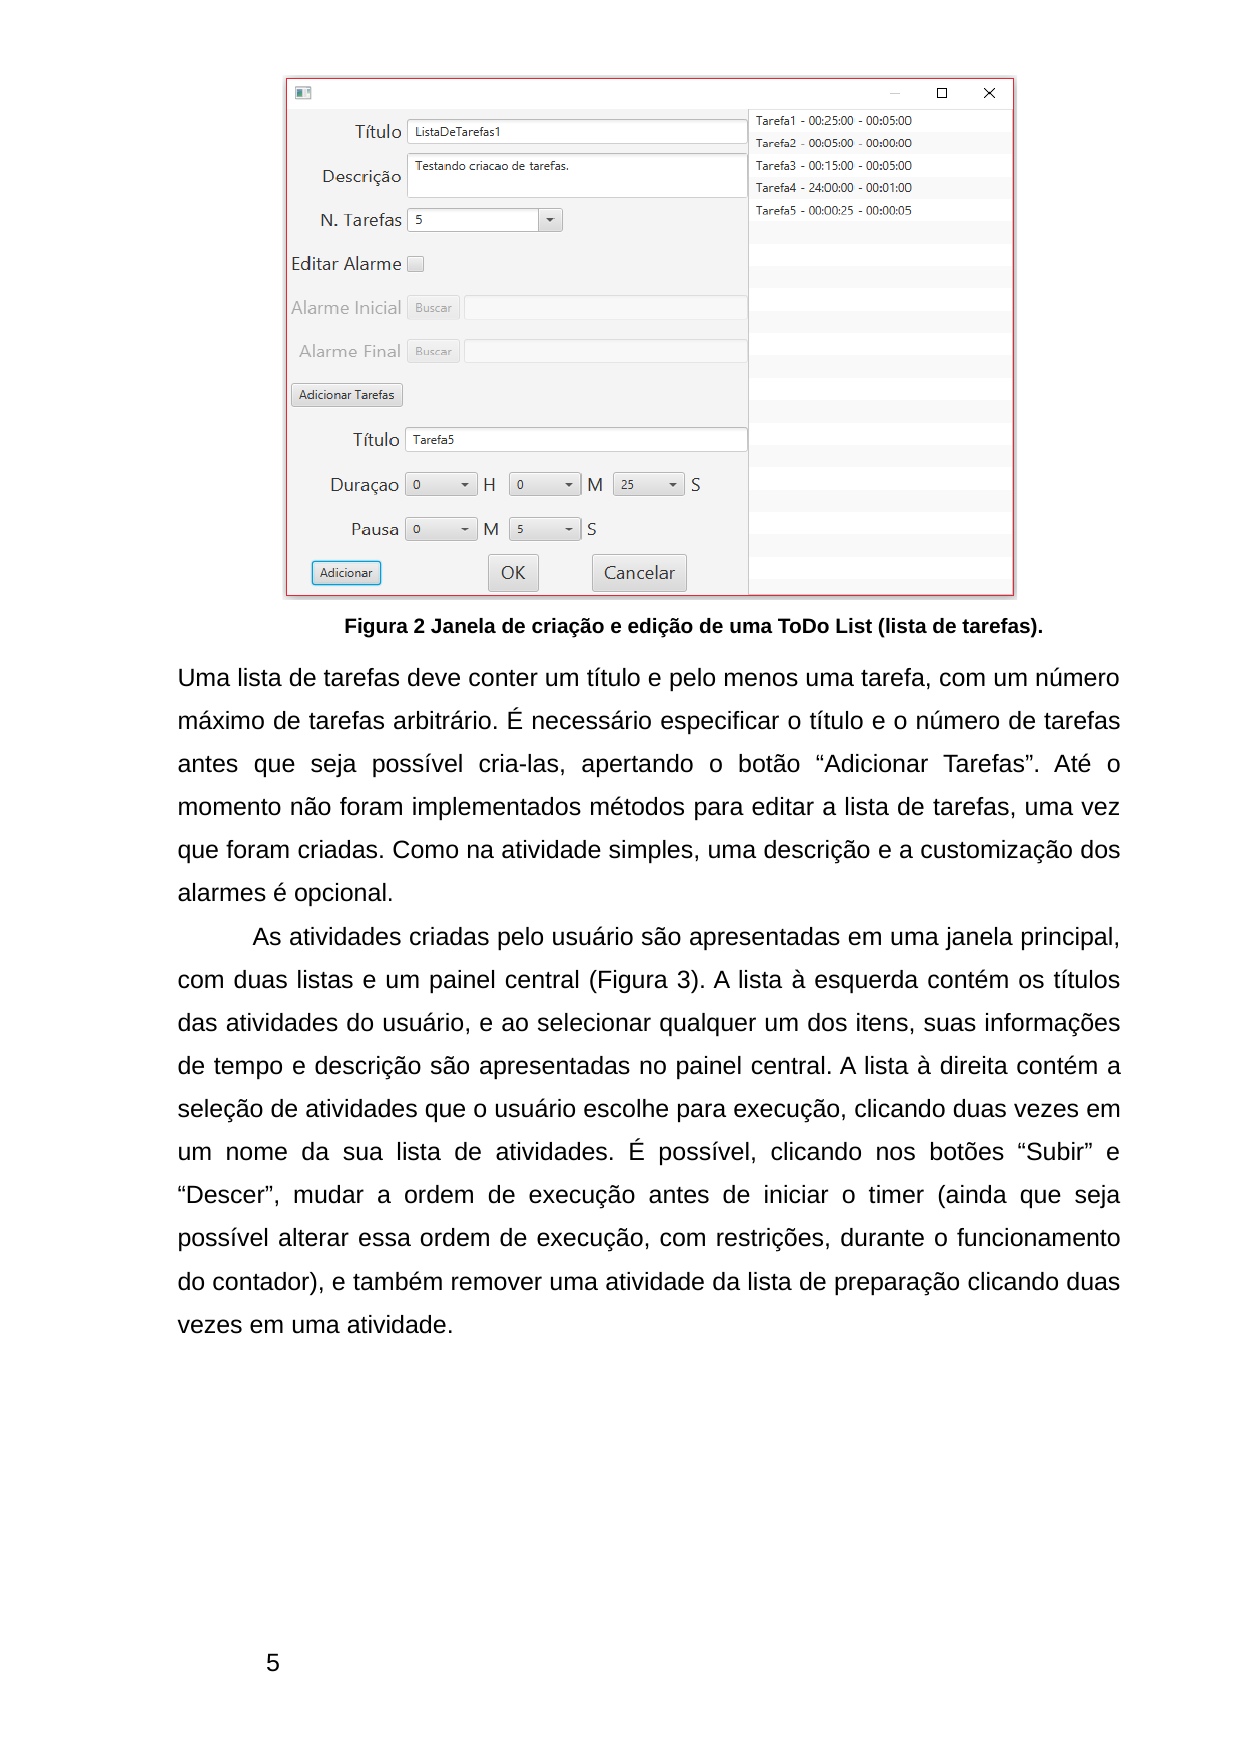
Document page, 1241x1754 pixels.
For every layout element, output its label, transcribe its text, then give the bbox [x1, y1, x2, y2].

text Figura 2 Janela de criação e edição de uma ToDo List (lista de tarefas). [177, 614, 1122, 638]
text Uma lista de tarefas deve conter um título e pelo menos uma tarefa, com um número máximo de tarefas arbitrário. É necessário especificar o título e o número de tarefas antes que seja possível cria-las, apertando o botão “Adicionar Tarefas”. Até o momento não foram implementados métodos para editar a lista de tarefas, uma vez que foram criadas. Como na atividade simples, uma descrição e a customização dos alarmes é opcional. [177, 663, 1122, 907]
text As atividades criadas pelo usuário são apresentadas em uma janela principal, com duas listas e um painel central (Figura 3). A lista à esquerda contém os títulos das atividades do usuário, e ao selecionar qualquer um dos itens, suas informações de tempo e descrição são apresentadas no painel central. A lista à direita contém a seleção de atividades que o usuário escolhe para execução, clicando duas vezes em um nome da sua lista de atividades. É possível, clicando nos botões “Subir” e “Descer”, mudar a ordem de execução antes de iniciar o timer (ainda que seja possível alterar essa ordem de execução, com restrições, durante o funcionamento do contador), e também remover uma atividade da lista de preparação clicando duas vezes em uma atividade. [177, 922, 1122, 1338]
